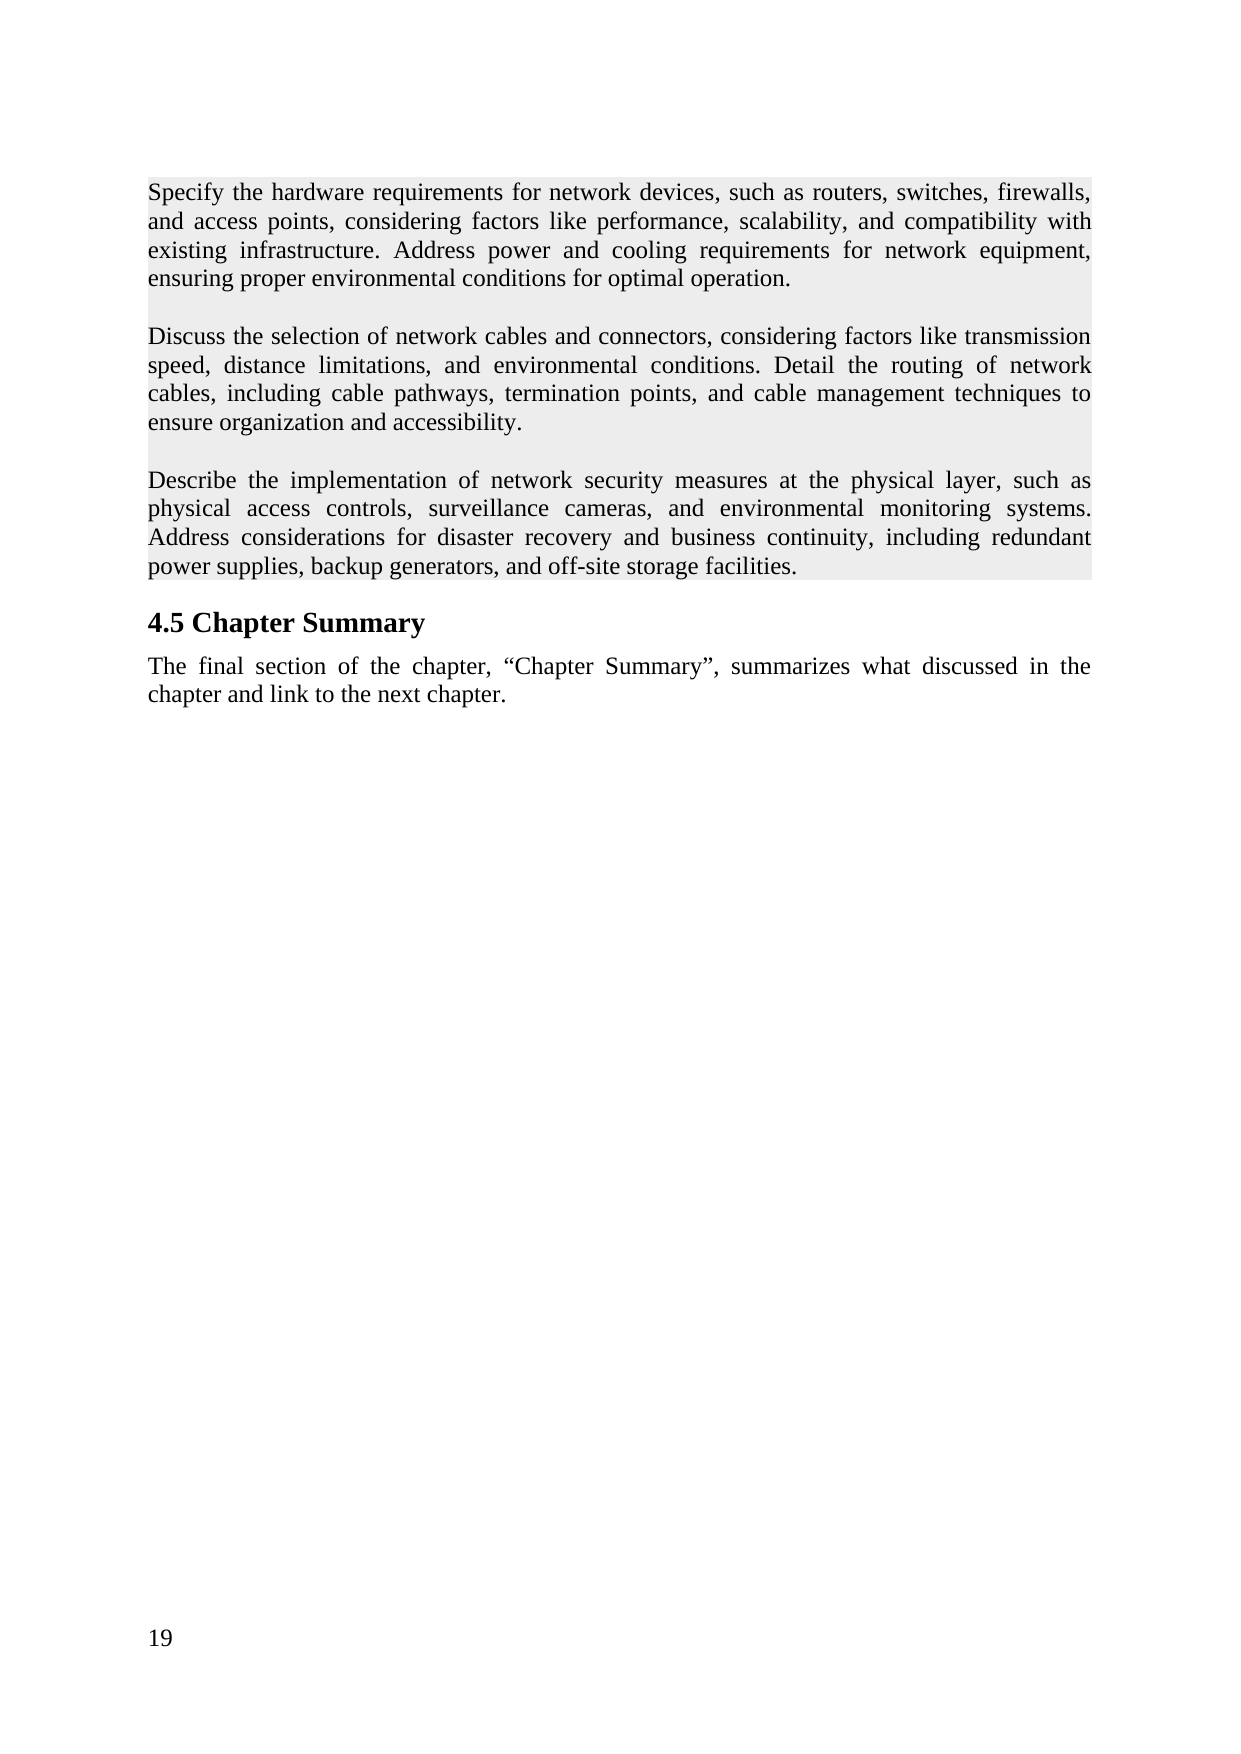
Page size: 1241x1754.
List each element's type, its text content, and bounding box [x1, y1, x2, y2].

text The final section of the chapter, “Chapter Summary”, summarizes what discussed in the chapter and link to the next chapter. [148, 651, 1092, 708]
text Describe the implementation of network security measures at the physical layer, such as physical access controls, surveillance cameras, and environmental monitoring systems. Address considerations for disaster recovery and business continuity, including redundant power supplies, backup generators, and off-site storage facilities. [148, 465, 1092, 580]
subtitle 4.5 Chapter Summary [148, 605, 1092, 638]
text Discuss the selection of network cables and connectors, considering factors like transmission speed, distance limitations, and environmental conditions. Detail the routing of network cables, including cable pathways, termination points, and cable management techniques to ensure organization and accessibility. [148, 321, 1092, 436]
text Specify the hardware requirements for network devices, such as routers, switches, firewalls, and access points, considering factors like performance, scalability, and compatibility with existing infrastructure. Address power and cooling requirements for network equipment, ensuring proper environmental conditions for optimal operation. [148, 177, 1092, 292]
